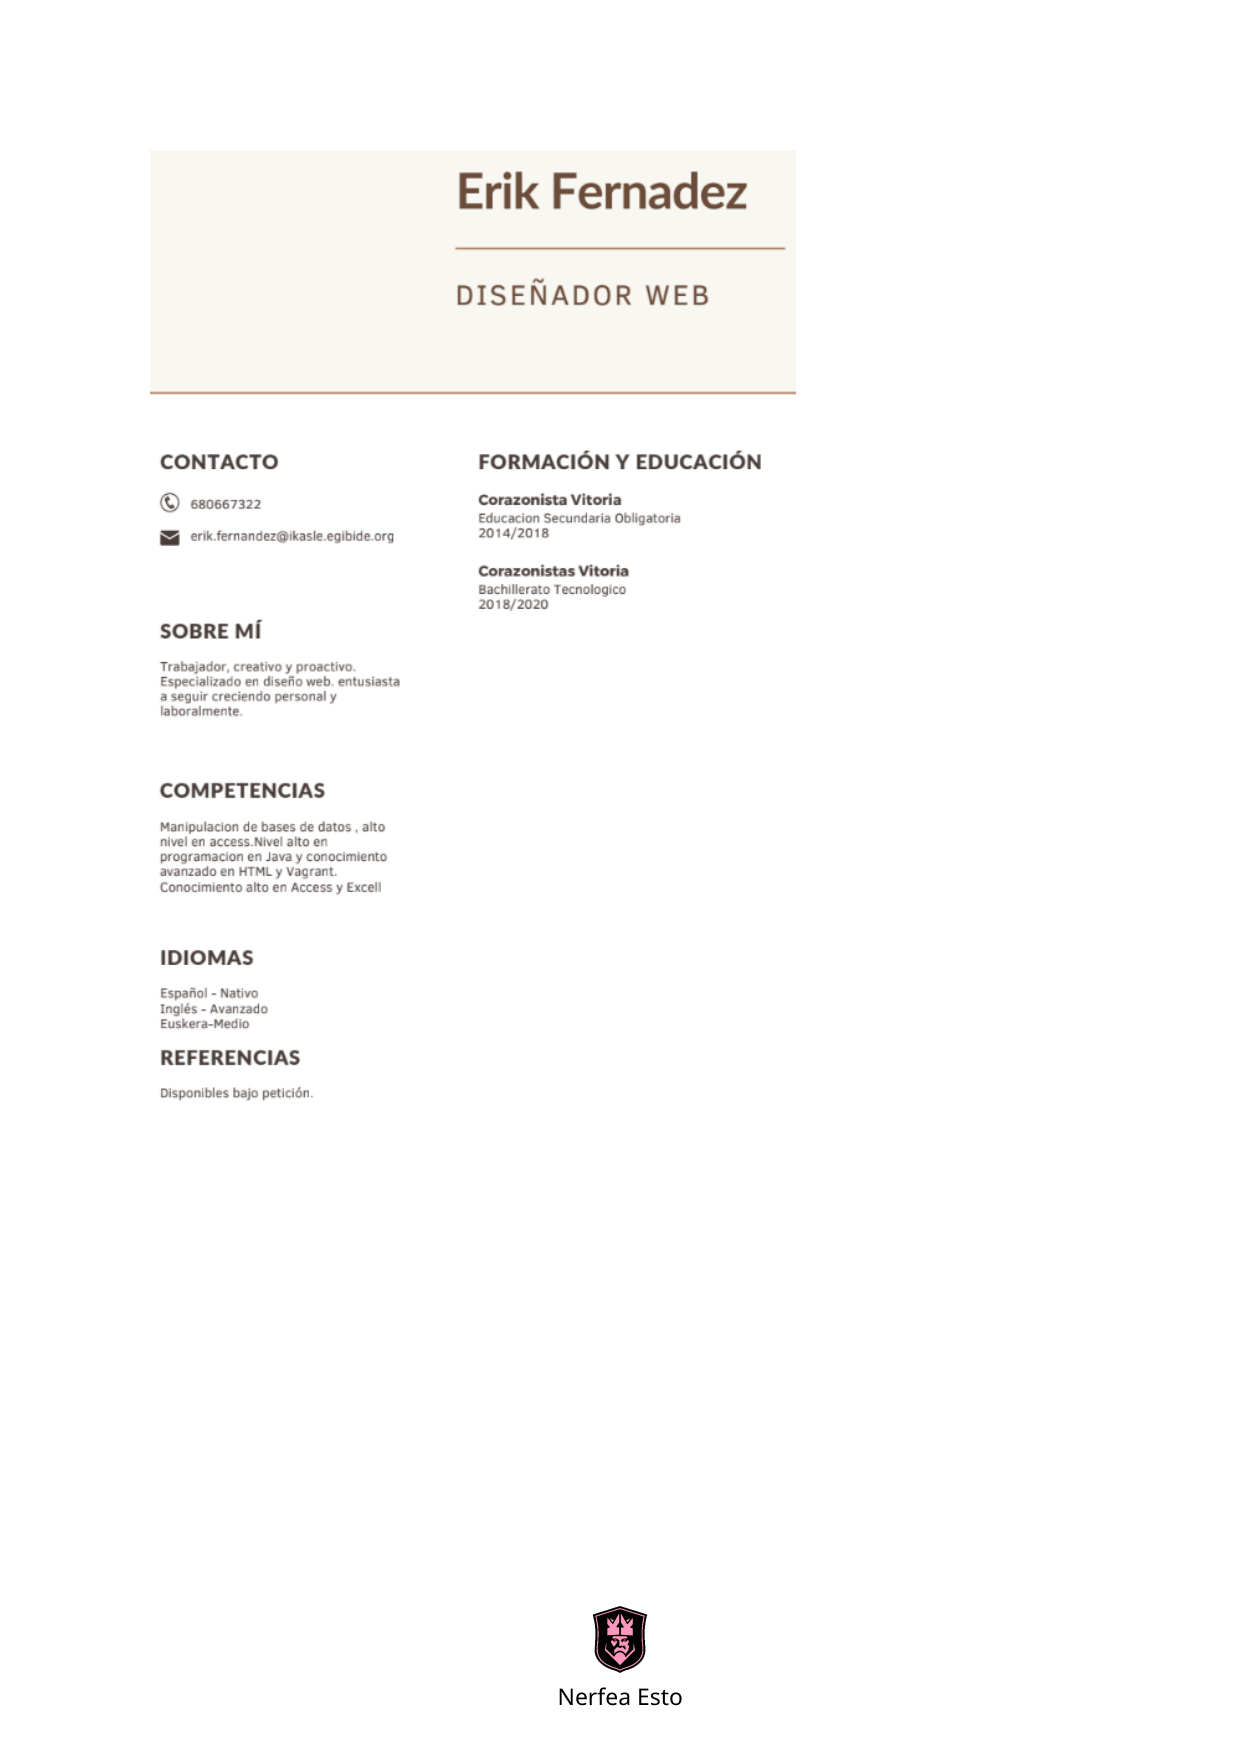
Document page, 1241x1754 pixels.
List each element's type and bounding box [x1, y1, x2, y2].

picture [150, 150, 797, 1106]
picture [551, 1601, 689, 1678]
